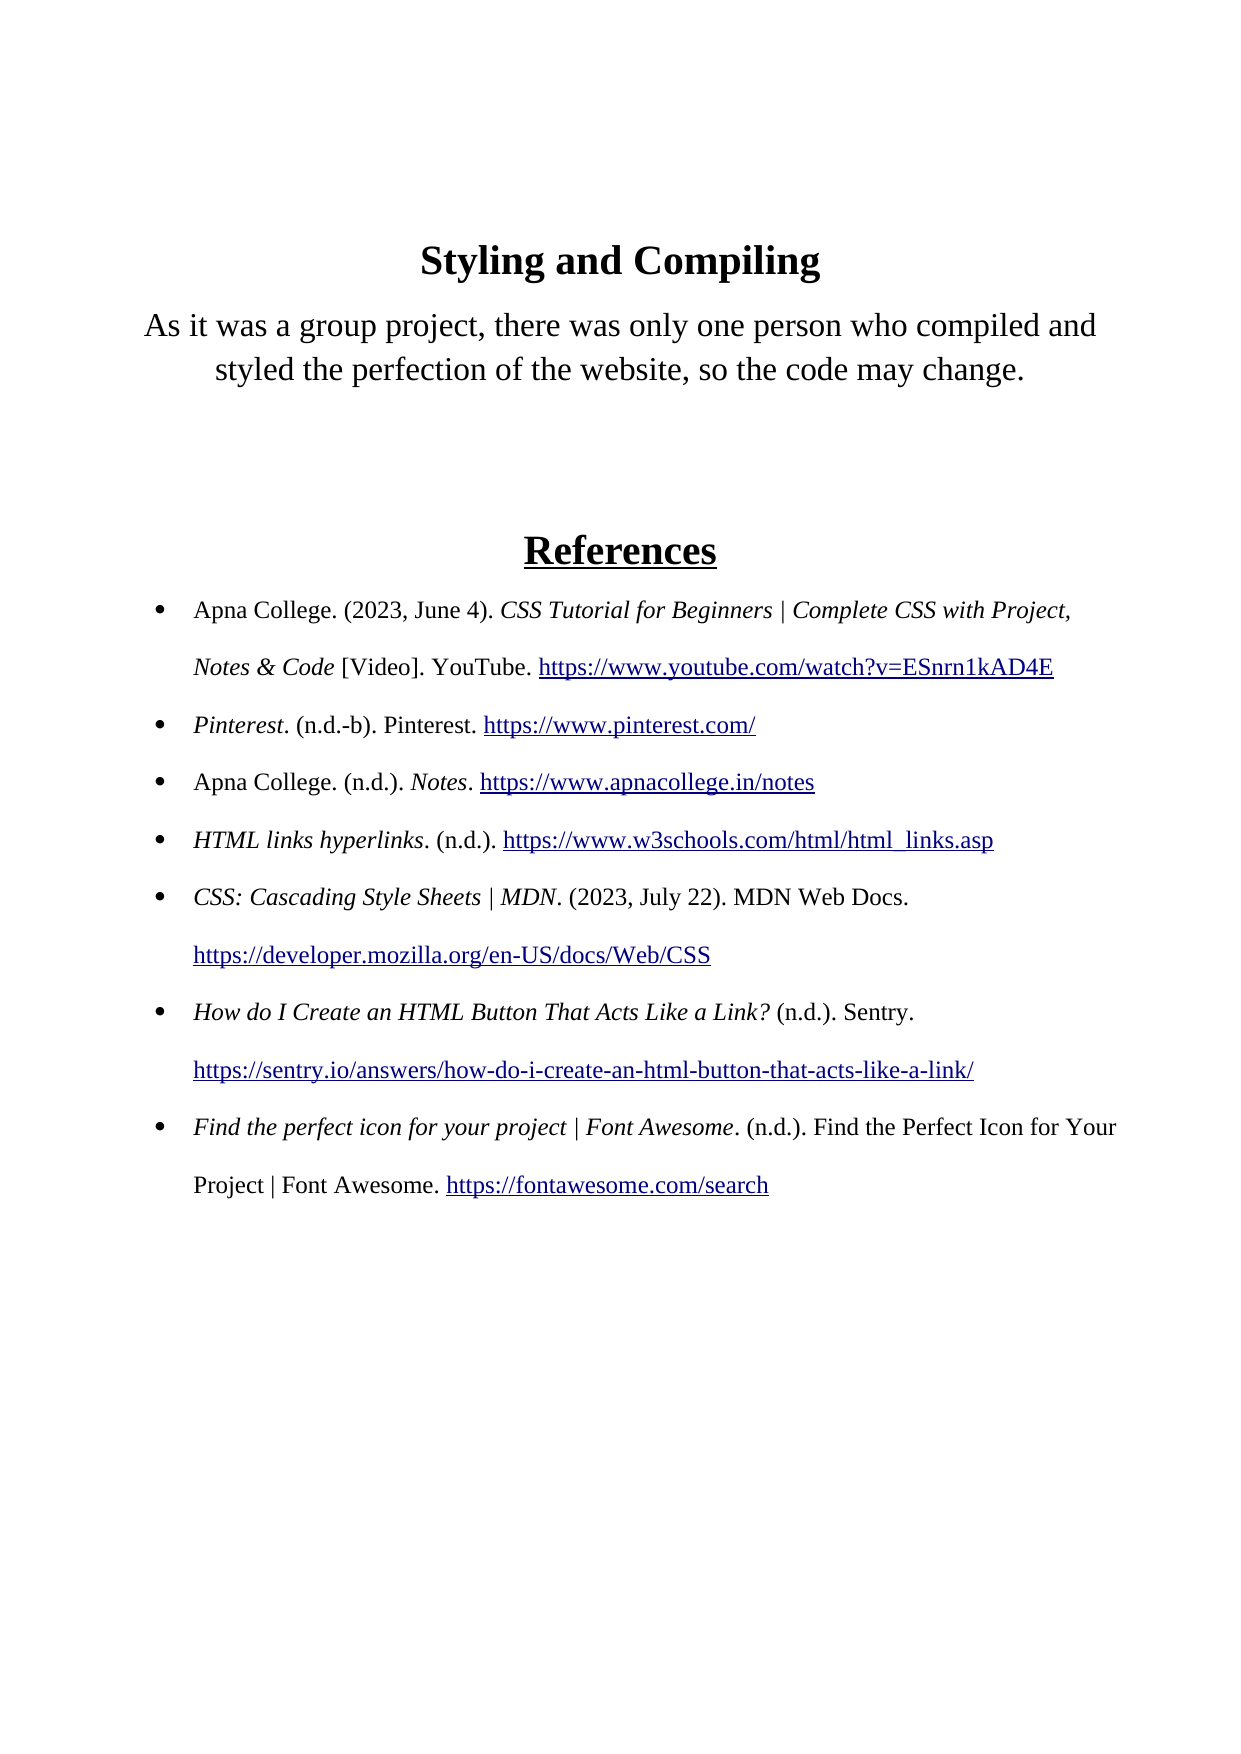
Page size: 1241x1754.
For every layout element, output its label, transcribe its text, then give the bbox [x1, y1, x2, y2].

list Apna College. (n.d.). Notes. https://www.apnacollege.in/notes [156, 767, 1122, 796]
list Pinterest. (n.d.-b). Pinterest. https://www.pinterest.com/ [156, 710, 1122, 738]
list How do I Create an HTML Button That Acts Like a Link? (n.d.). Sentry. https://sentry.io/answers/how-do-i-create-an-html-button-that-acts-like-a-link/ [156, 997, 1122, 1083]
text As it was a group project, there was only one person who compiled and styled the perfection of the website, so the code may change. [118, 305, 1122, 387]
list Find the perfect icon for your project | Font Awesome. (n.d.). Find the Perfect Icon for Your Project | Font Awesome. https://fontawesome.com/search [156, 1112, 1122, 1198]
text Styling and Compiling [118, 235, 1122, 283]
list HTML links hyperlinks. (n.d.). https://www.w3schools.com/html/html_links.asp [156, 825, 1122, 853]
list Apna College. (2023, June 4). CSS Tutorial for Beginners | Complete CSS with Project, Notes & Code [Video]. YouTube. https://www.youtube.com/watch?v=ESnrn1kAD4E [156, 595, 1122, 681]
text References [118, 525, 1122, 573]
list CSS: Cascading Style Sheets | MDN. (2023, July 22). MDN Web Docs. https://developer.mozilla.org/en-US/docs/Web/CSS [156, 882, 1122, 968]
